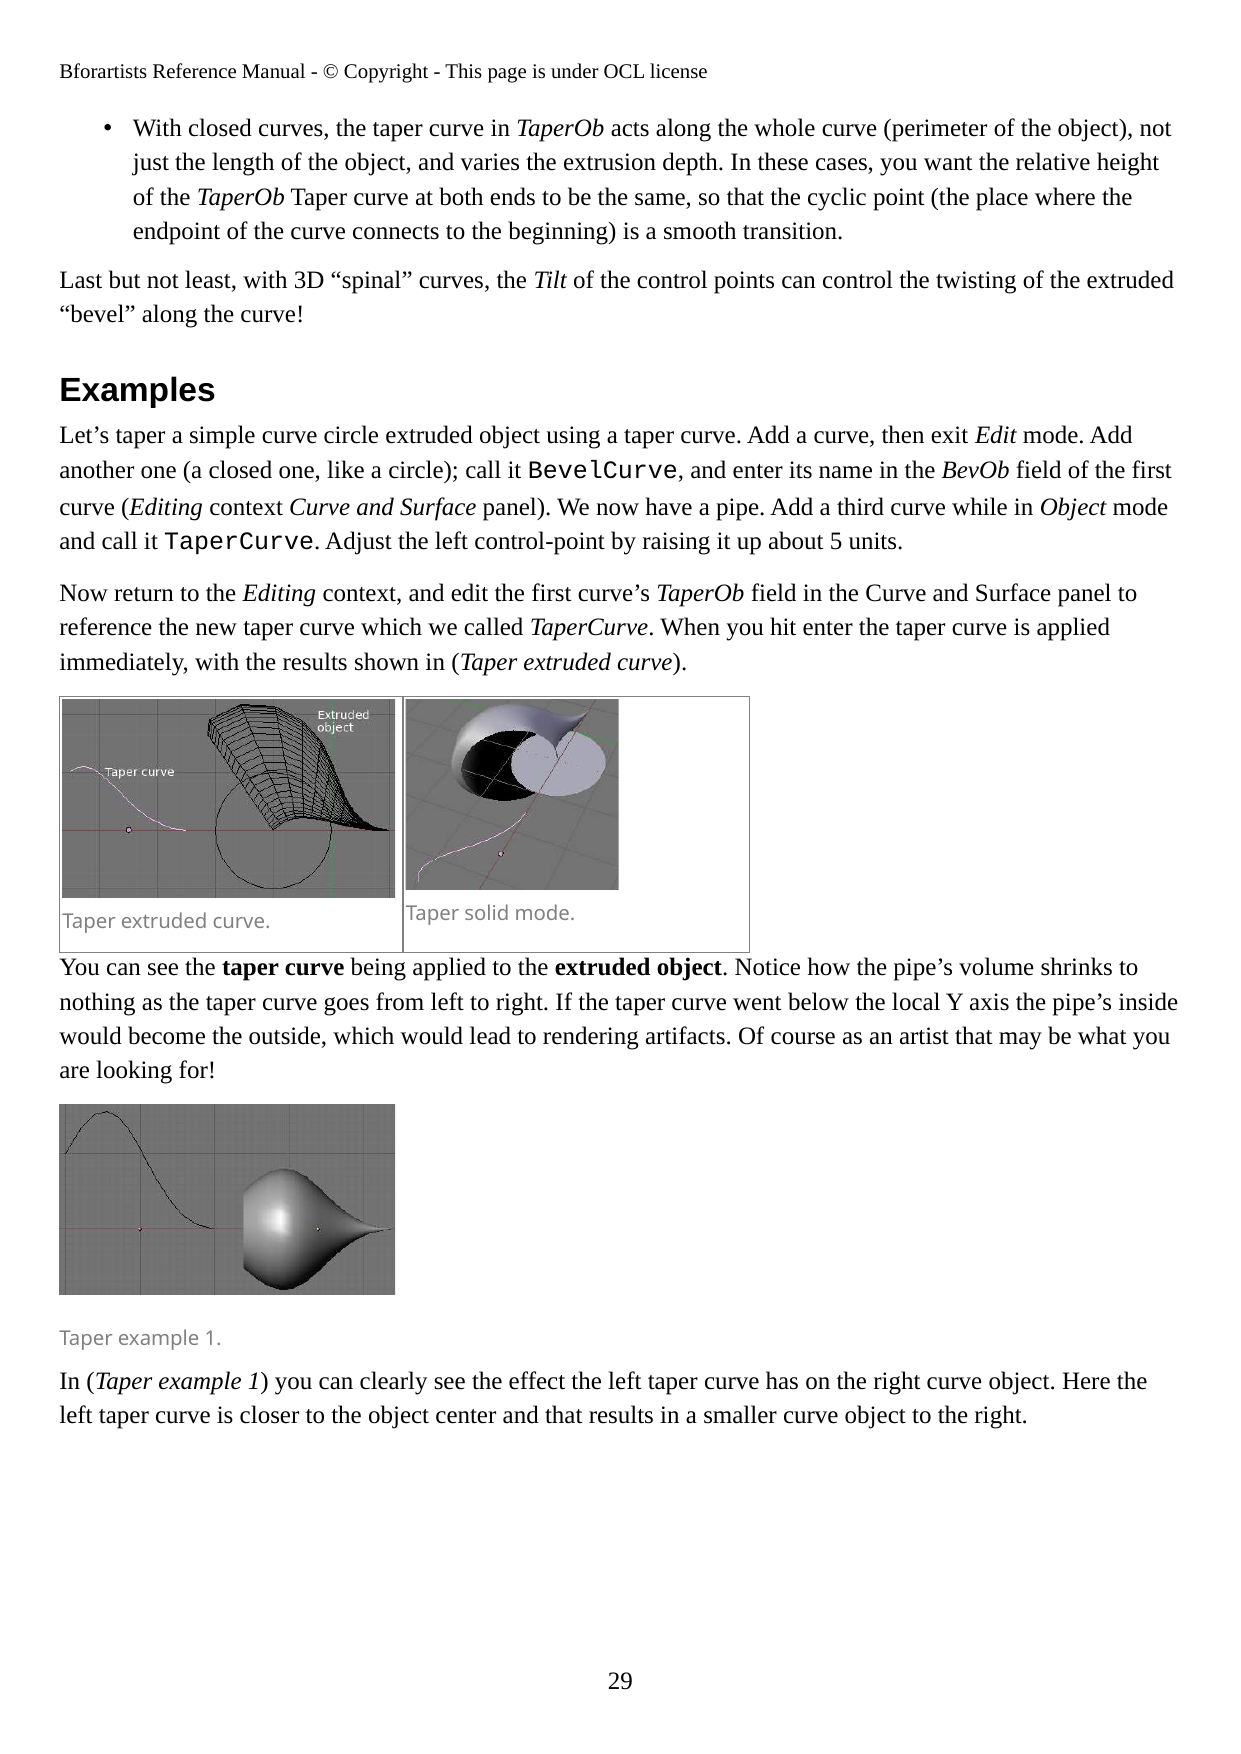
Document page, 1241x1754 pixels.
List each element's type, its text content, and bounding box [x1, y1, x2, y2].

text You can see the taper curve being applied to the extruded object. Notice how the pipe’s volume shrinks to nothing as the taper curve goes from left to right. If the taper curve went below the local Y axis the pipe’s inside would become the outside, which would lead to rendering artifacts. Of course as an artist that may be what you are looking for! [59, 952, 1181, 1084]
text In (Taper example 1) you can clearly see the effect the left taper curve has on the right curve object. Here the left taper curve is closer to the object center and that results in a smaller curve object to the right. [59, 1366, 1181, 1429]
list With closed curves, the taper curve in TaperOb acts along the whole curve (perimeter of the object), not just the length of the object, and varies the extrusion depth. In these cases, you want the relative height of the TaperOb Taper curve at both ends to be the same, so that the cyclic point (the place where the endpoint of the curve connects to the beginning) is a smooth transition. [103, 113, 1181, 245]
picture [59, 1104, 396, 1295]
text Taper example 1. [59, 1320, 1181, 1351]
picture [405, 699, 619, 890]
picture [62, 699, 396, 898]
table_header Taper extruded curve. [60, 697, 402, 952]
text Let’s taper a simple curve circle extruded object using a taper curve. Add a curve, then exit Edit mode. Add another one (a closed one, like a circle); call it BevelCurve, and enter its name in the BevOb field of the first curve (Editing context Curve and Surface panel). We now have a pipe. Add a third curve while in Object mode and call it TaperCurve. Adjust the left control-point by raising it up about 5 units. [59, 421, 1181, 557]
text Last but not least, with 3D “spinal” curves, the Tilt of the control points can control the twisting of the extruded “bevel” along the curve! [59, 265, 1181, 328]
subtitle Examples [59, 369, 1181, 408]
text Now return to the Editing context, and edit the first curve’s TaperOb field in the Curve and Surface panel to reference the new taper curve which we called TaperCurve. When you hit enter the taper curve is applied immediately, with the results shown in (Taper extruded curve). [59, 578, 1181, 675]
table_header Taper solid mode. [404, 697, 749, 952]
